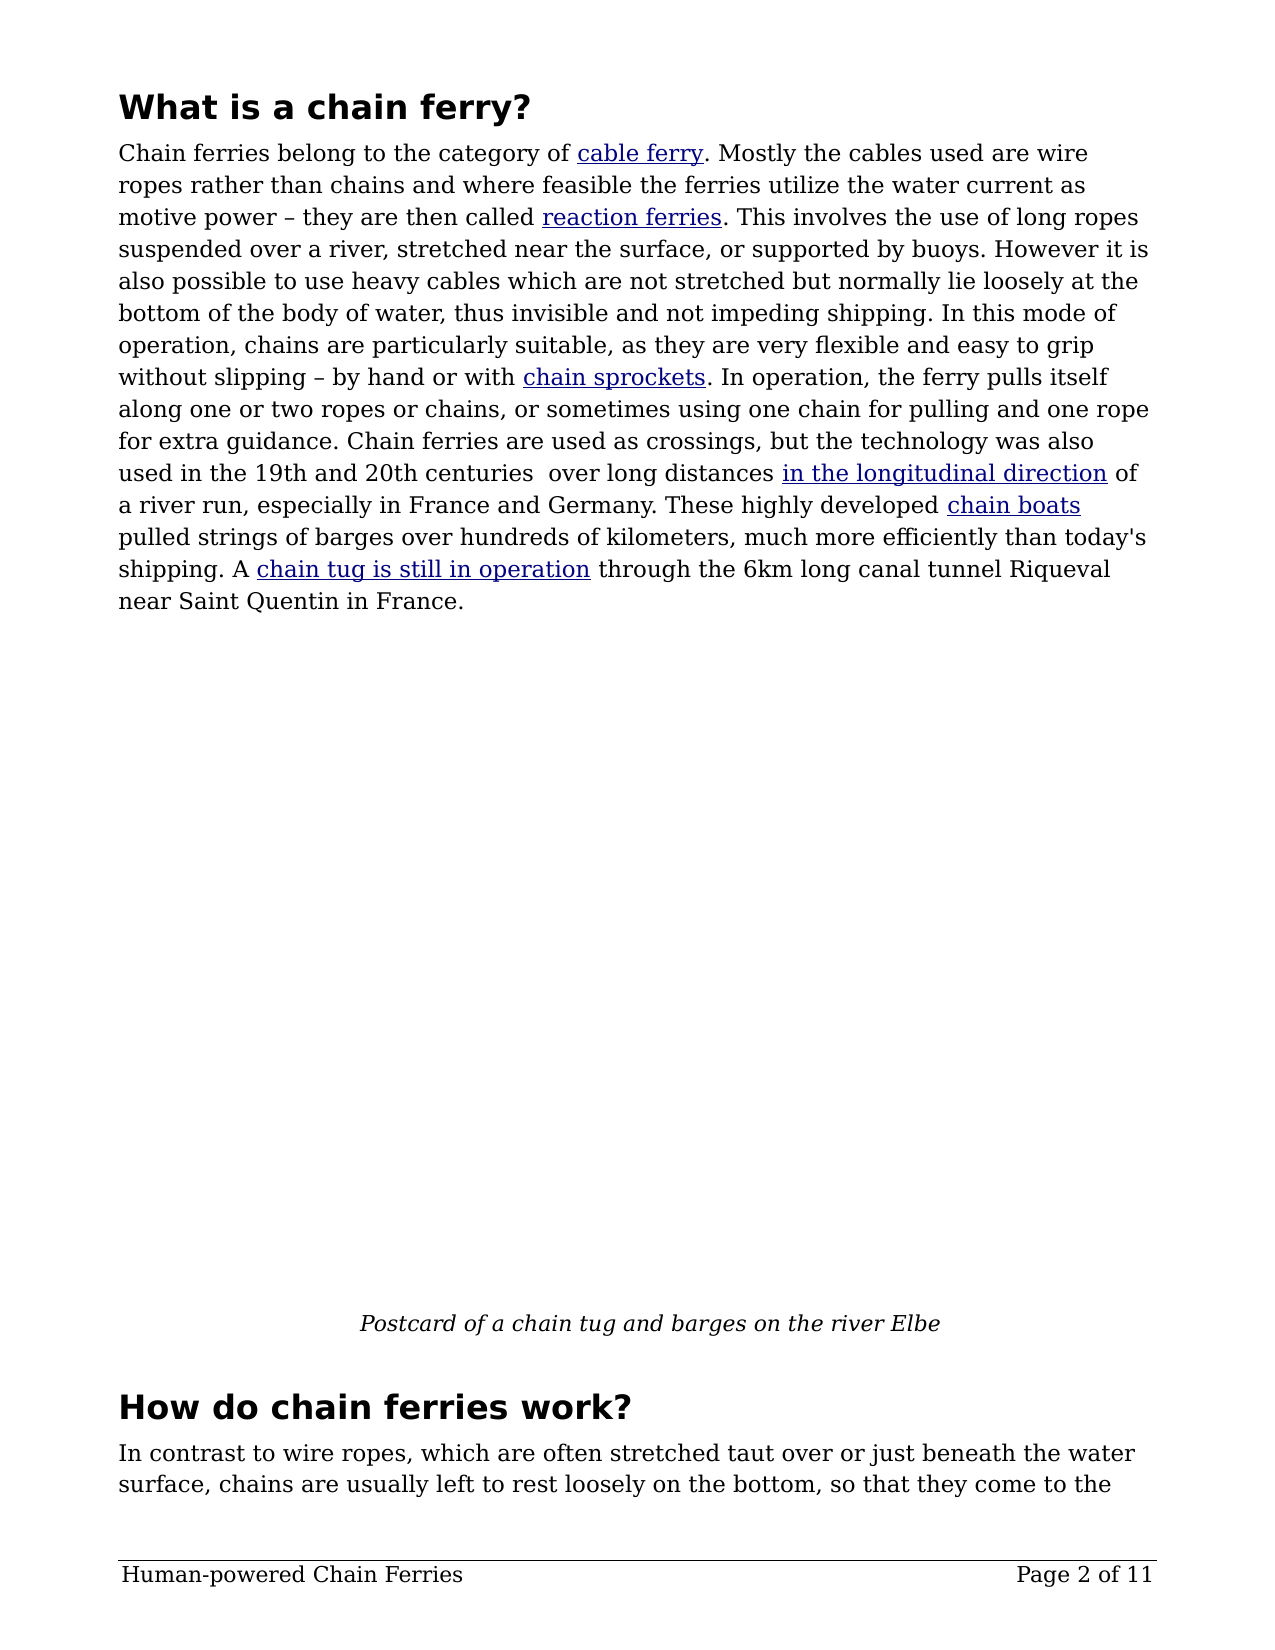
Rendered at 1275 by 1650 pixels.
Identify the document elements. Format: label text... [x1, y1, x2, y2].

text In contrast to wire ropes, which are often stretched taut over or just beneath the water surface, chains are usually left to rest loosely on the bottom, so that they come to the [118, 1440, 1157, 1498]
subtitle How do chain ferries work? [86, 617, 1189, 1427]
subtitle What is a chain ferry? [118, 88, 1157, 128]
text Chain ferries belong to the category of cable ferry. Mostly the cables used are wire ropes rather than chains and where feasible the ferries utilize the water current as motive power – they are then called reaction ferries. This involves the use of long ropes suspended over a river, stretched near the surface, or supported by buoys. However it is also possible to use heavy cables which are not stretched but normally lie loosely at the bottom of the body of water, thus invisible and not impeding shipping. In this mode of operation, chains are particularly suitable, as they are very flexible and easy to grip without slipping – by hand or with chain sprockets. In operation, the ferry pulls itself along one or two ropes or chains, or sometimes using one chain for pulling and one rope for extra guidance. Chain ferries are used as crossings, but the technology was also used in the 19th and 20th centuries over long distances in the longitudinal direction of a river run, especially in France and Germany. These highly developed chain boats pulled strings of barges over hundreds of kilometers, much more efficiently than today's shipping. A chain tug is still in operation through the 6km long canal tunnel Riqueval near Saint Quentin in France. [118, 140, 1157, 614]
text Postcard of a chain tug and barges on the river Elbe [183, 630, 1120, 1388]
